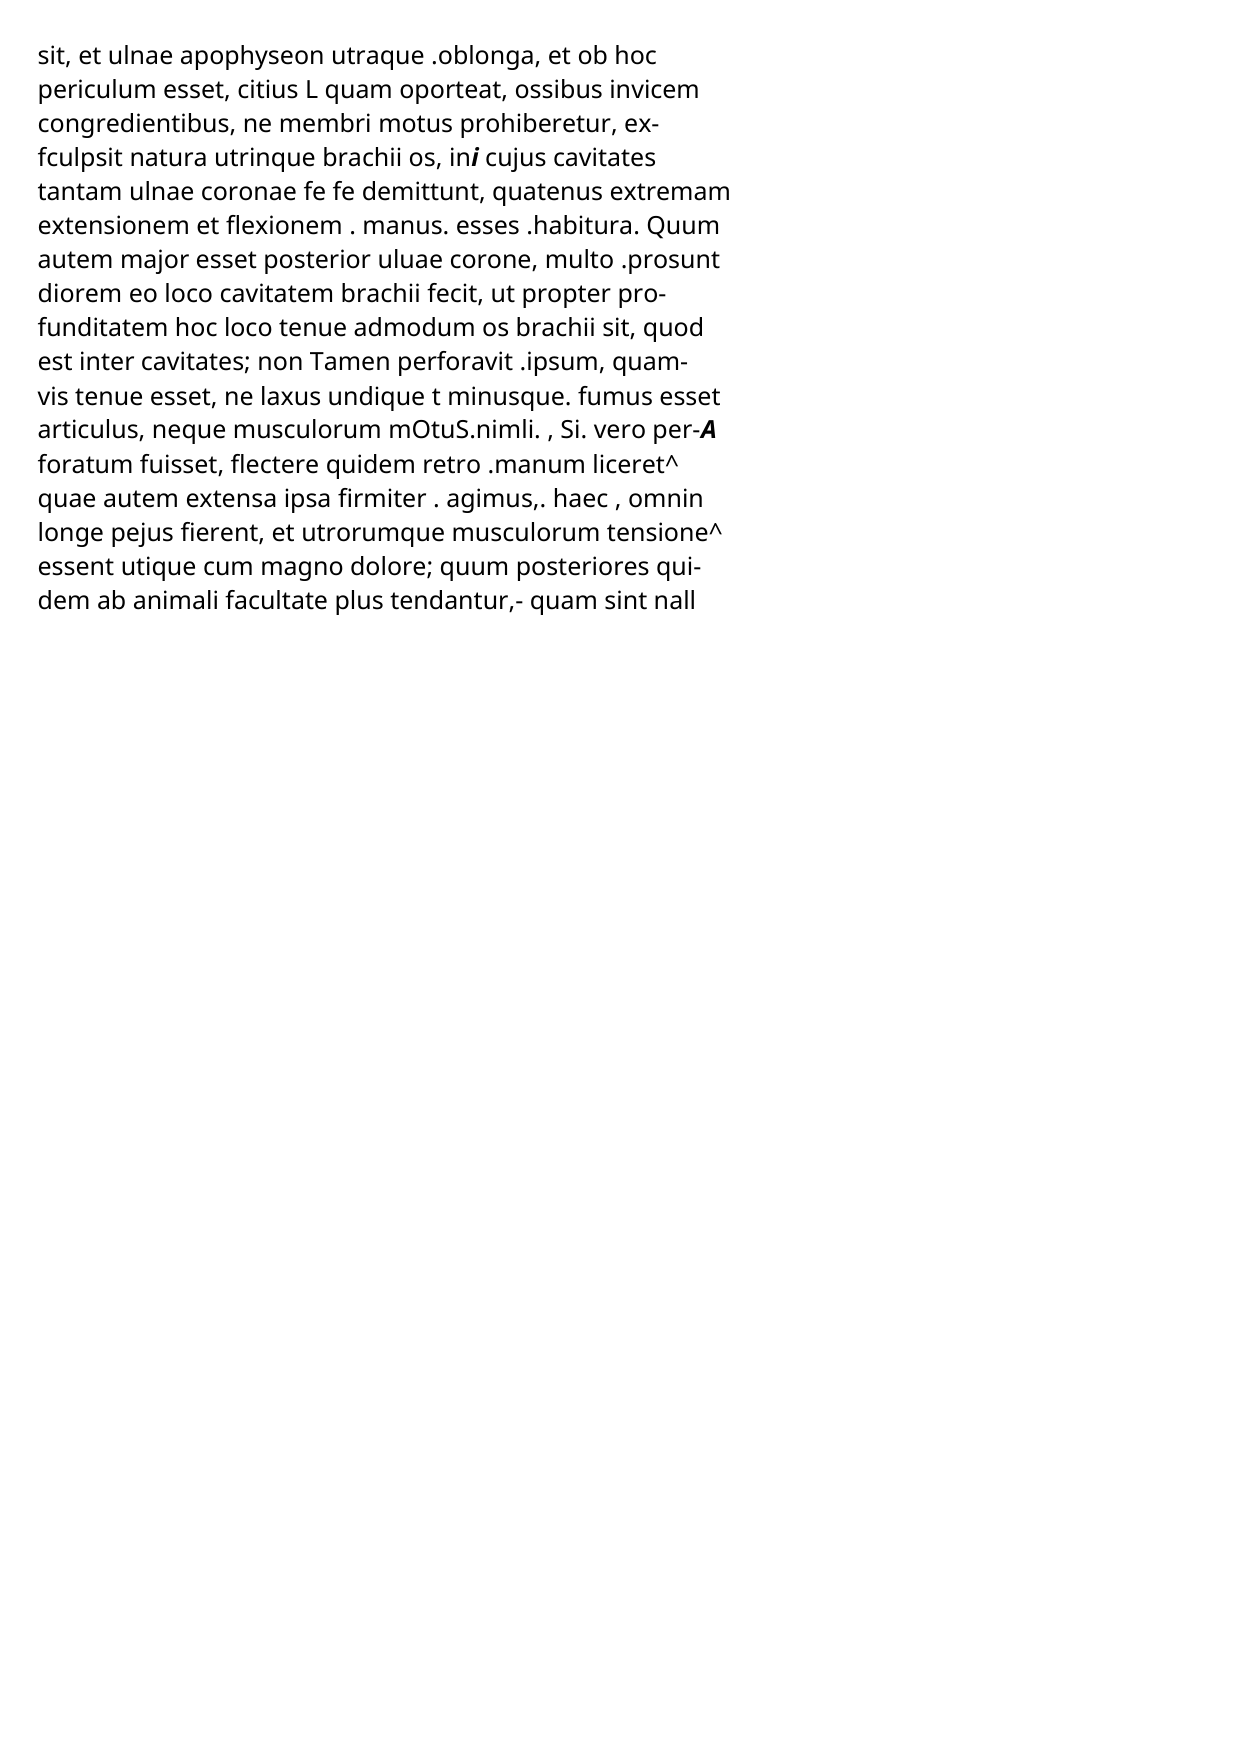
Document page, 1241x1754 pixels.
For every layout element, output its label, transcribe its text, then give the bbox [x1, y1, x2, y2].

text sit, et ulnae apophyseon utraque .oblonga, et ob hoc periculum esset, citius L quam oporteat, ossibus invicem congredientibus, ne membri motus prohiberetur, ex- fculpsit natura utrinque brachii os, ini cujus cavitates tantam ulnae coronae fe fe demittunt, quatenus extremam extensionem et flexionem . manus. esses .habitura. Quum autem major esset posterior uluae corone, multo .prosunt diorem eo loco cavitatem brachii fecit, ut propter pro- funditatem hoc loco tenue admodum os brachii sit, quod est inter cavitates; non Tamen perforavit .ipsum, quam- vis tenue esset, ne laxus undique t minusque. fumus esset articulus, neque musculorum mOtuS.nimli. , Si. vero per-A foratum fuisset, flectere quidem retro .manum liceret^ quae autem extensa ipsa firmiter . agimus,. haec , omnin longe pejus fierent, et utrorumque musculorum tensione^ essent utique cum magno dolore; quum posteriores qui- dem ab animali facultate plus tendantur,- quam sint nall [37, 37, 1203, 617]
